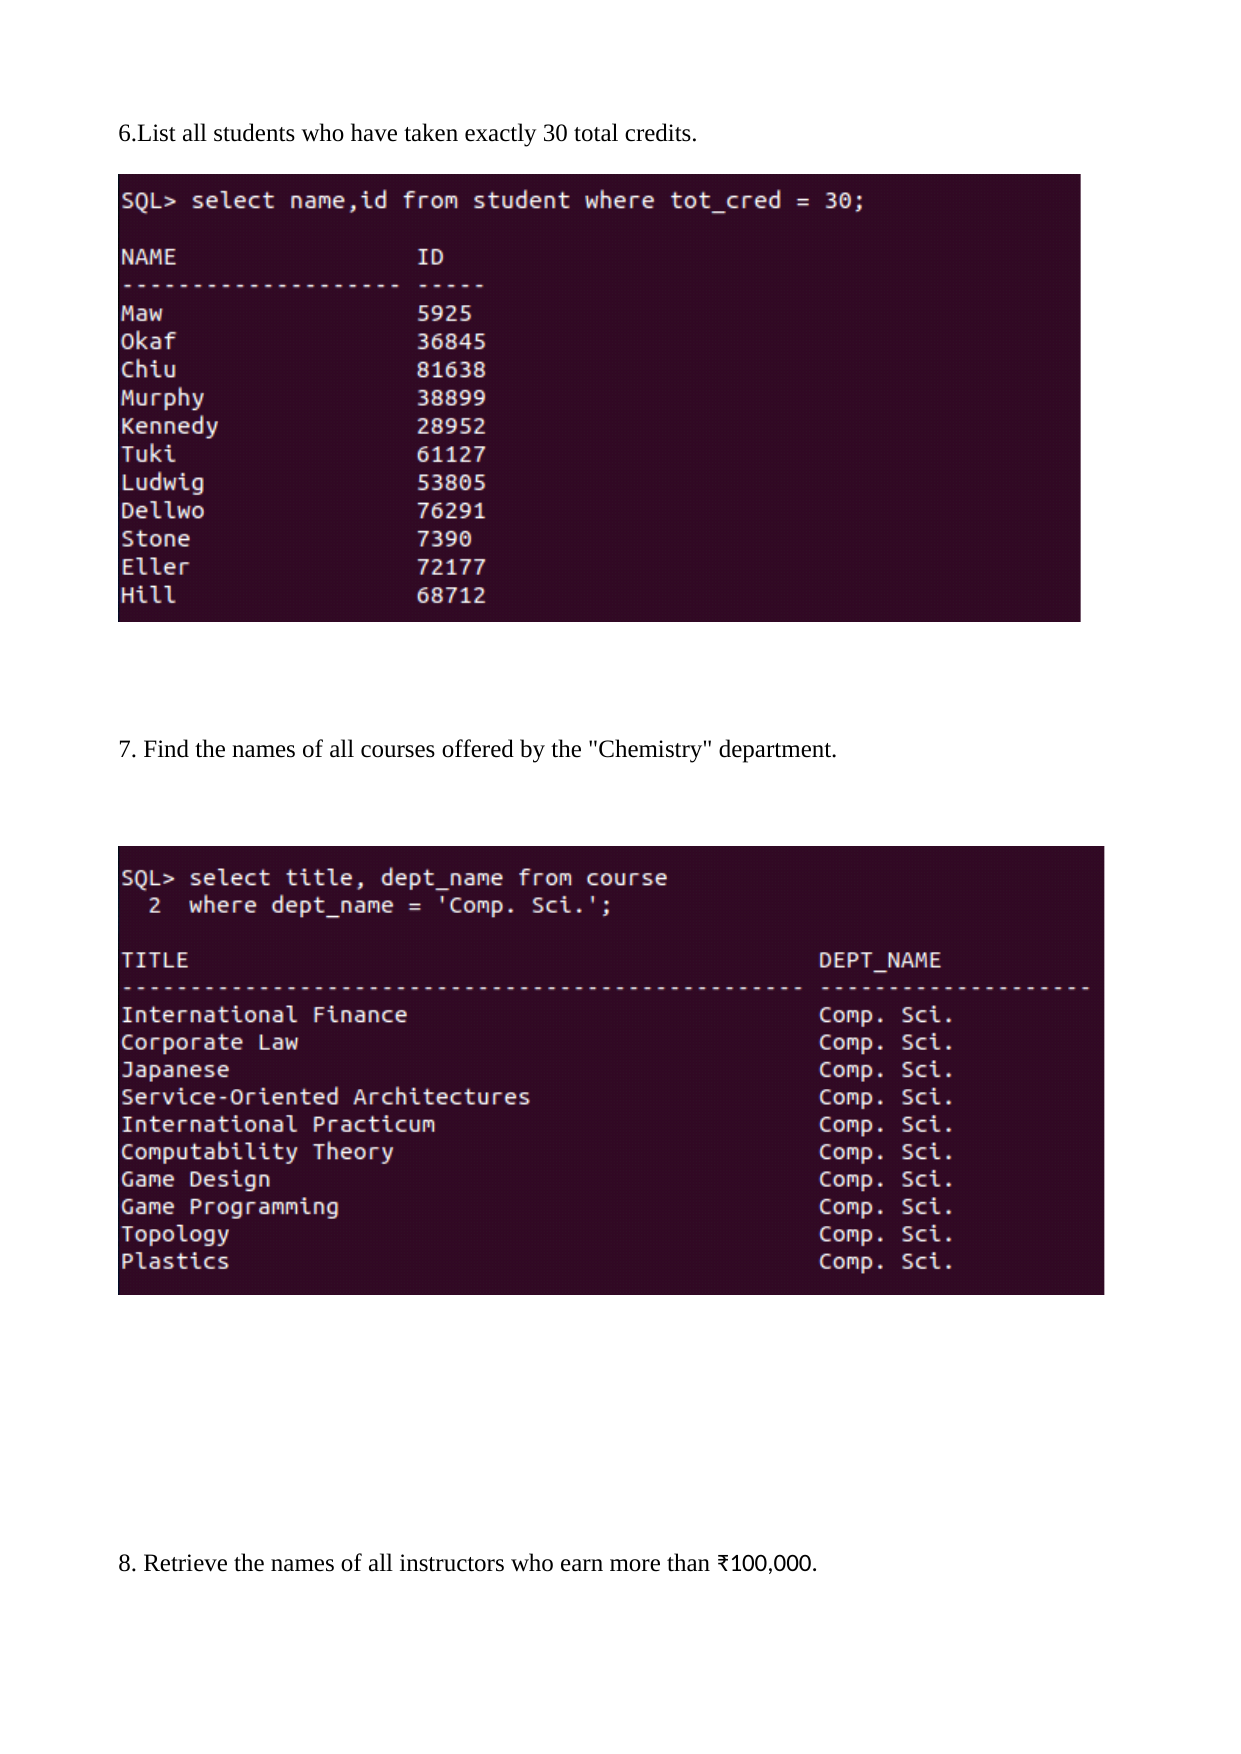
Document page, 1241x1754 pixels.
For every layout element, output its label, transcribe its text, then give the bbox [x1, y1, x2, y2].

text 7. Find the names of all courses offered by the "Chemistry" department. [118, 734, 1122, 763]
text 6.List all students who have taken exactly 30 total credits. [118, 118, 1122, 147]
text 8. Retrieve the names of all instructors who earn more than ₹100,000. [118, 1547, 1122, 1577]
